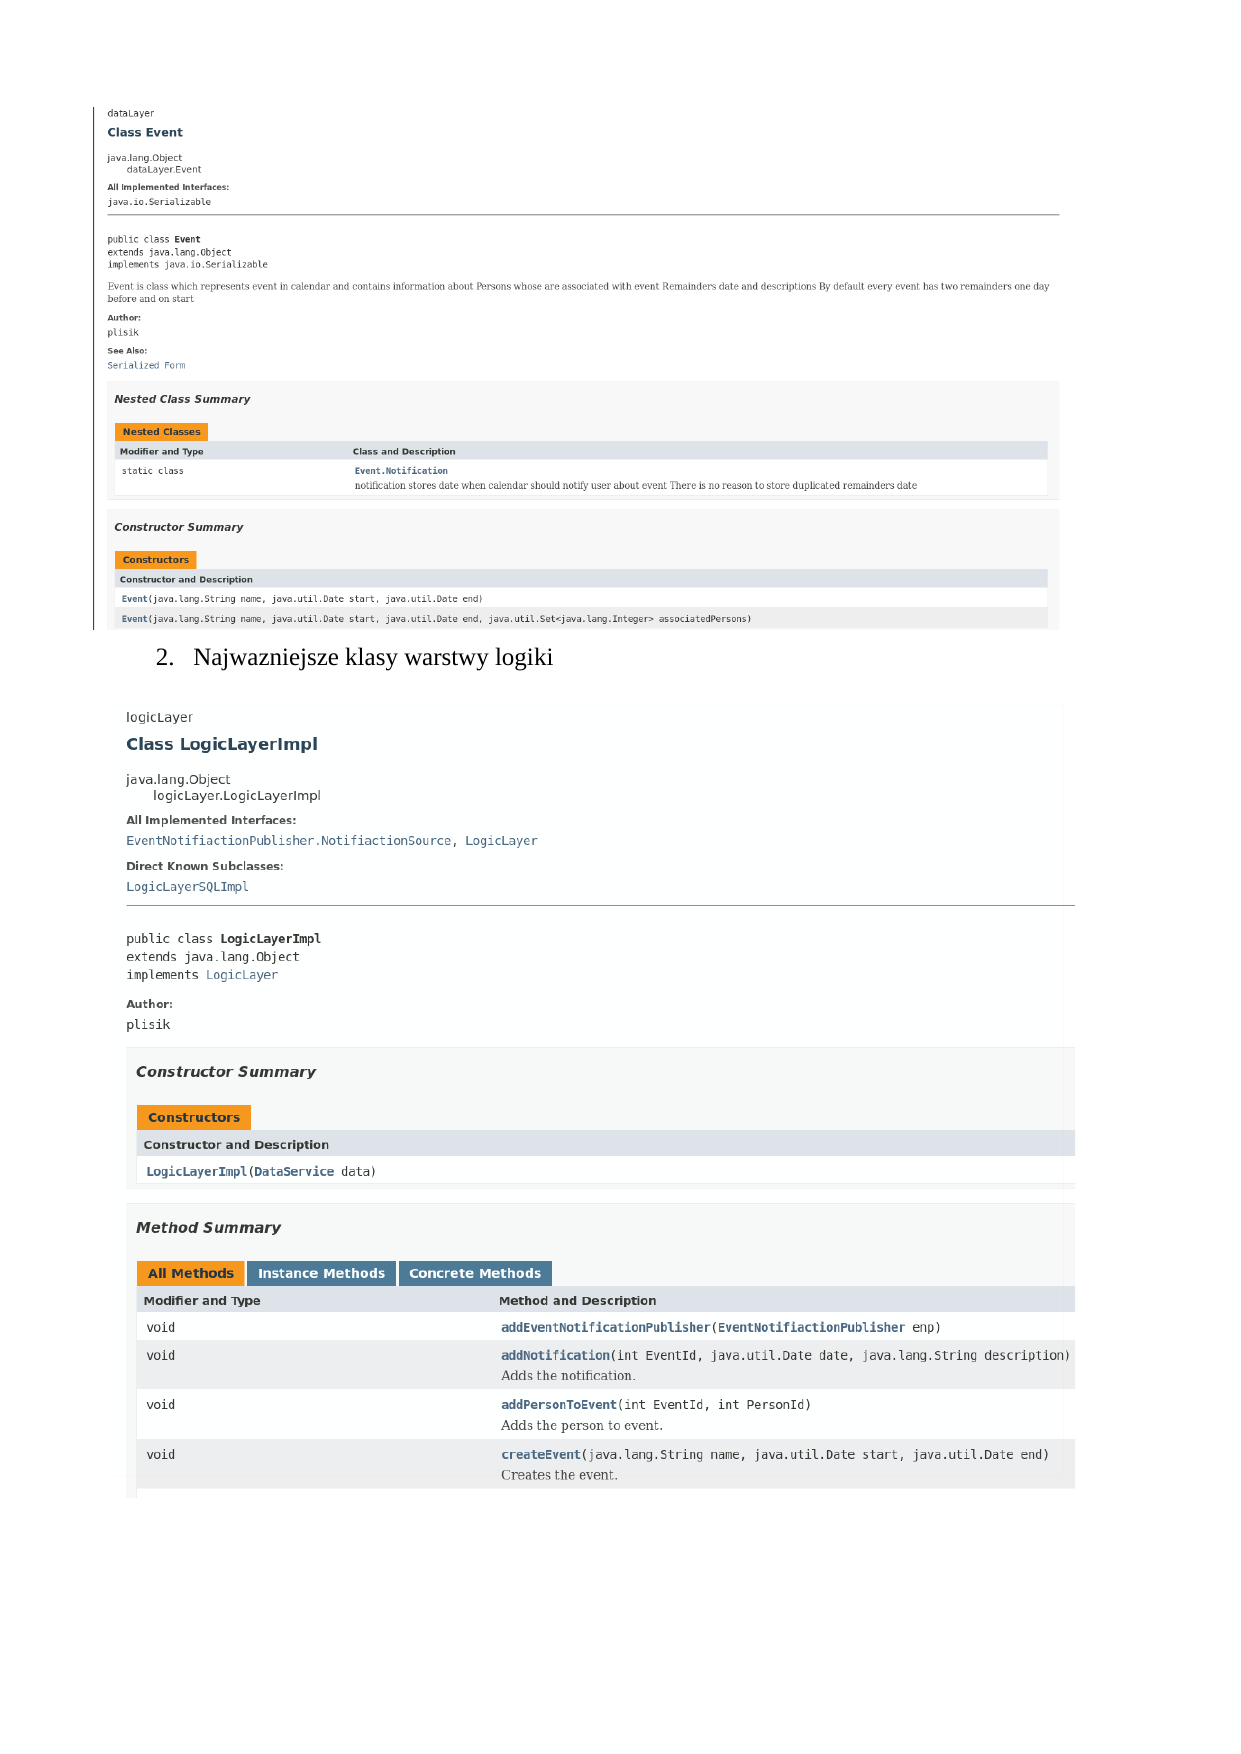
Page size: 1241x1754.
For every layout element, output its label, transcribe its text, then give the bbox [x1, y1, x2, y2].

picture [108, 705, 1075, 1498]
picture [93, 107, 1060, 630]
list Najwazniejsze klasy warstwy logiki [156, 118, 1122, 671]
